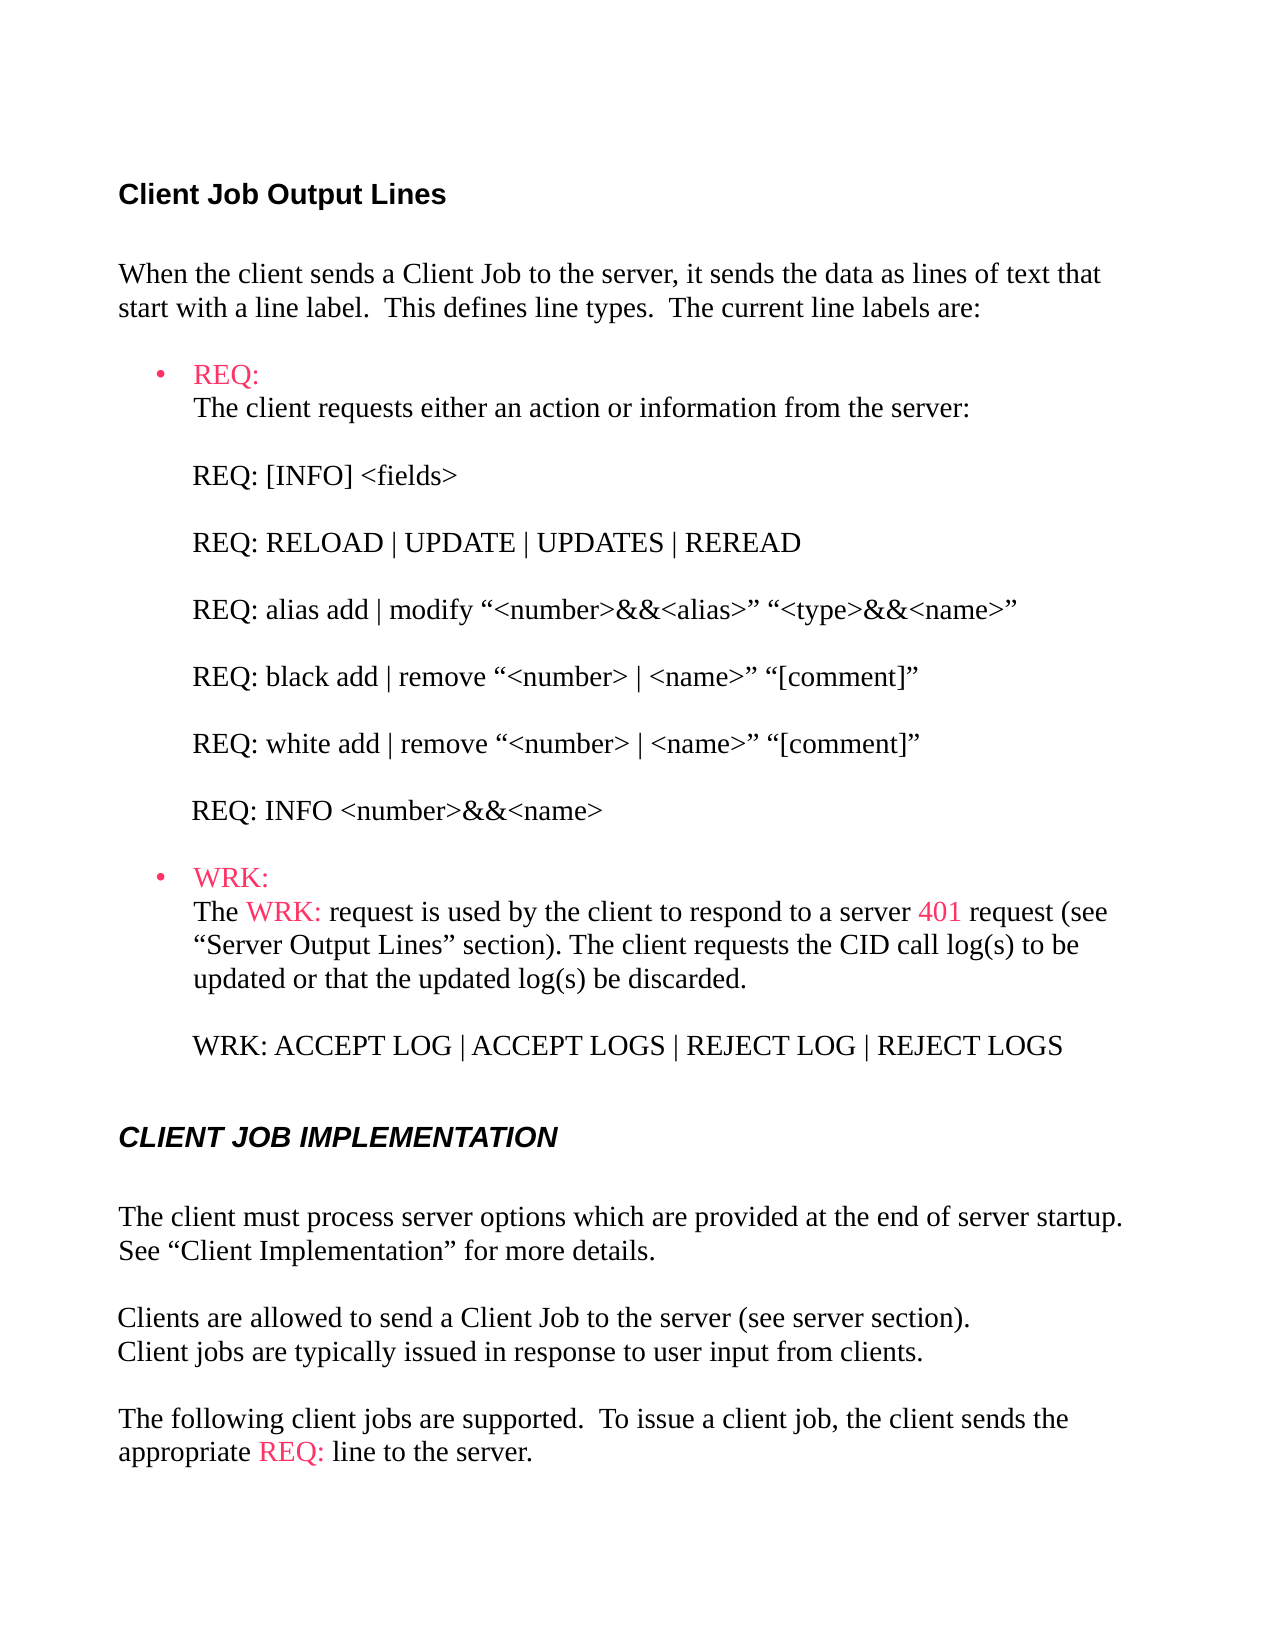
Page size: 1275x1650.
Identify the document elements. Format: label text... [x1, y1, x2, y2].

text REQ: black add | remove “<number> | <name>” “[comment]” [192, 659, 1157, 692]
text REQ: white add | remove “<number> | <name>” “[comment]” [192, 726, 1157, 759]
subtitle Client Job Output Lines [118, 177, 1157, 210]
list REQ: [156, 357, 1157, 391]
text The client must process server options which are provided at the end of server startup. See “Client Implementation” for more details. [118, 1199, 1157, 1267]
text WRK: ACCEPT LOG | ACCEPT LOGS | REJECT LOG | REJECT LOGS [118, 1028, 1157, 1061]
list The WRK: request is used by the client to respond to a server 401 request (see “Server Output Lines” section). The client requests the CID call log(s) to be updated or that the updated log(s) be discarded. [156, 894, 1157, 994]
subtitle CLIENT JOB IMPLEMENTATION [118, 1120, 1157, 1153]
text Clients are allowed to send a Client Job to the server (see server section). [81, 1300, 1157, 1334]
text REQ: alias add | modify “<number>&&<alias>” “<type>&&<name>” [192, 592, 1157, 625]
text When the client sends a Client Job to the server, it sends the data as lines of text that start with a line label. This defines line types. The current line labels are: [118, 256, 1157, 323]
text REQ: [INFO] <fields> [118, 458, 1157, 491]
list The client requests either an action or information from the server: [156, 391, 1157, 424]
text REQ: RELOAD | UPDATE | UPDATES | REREAD [118, 525, 1157, 558]
text The following client jobs are supported. To issue a client job, the client sends the appropriate REQ: line to the server. [118, 1401, 1157, 1468]
text Client jobs are typically issued in response to user input from clients. [81, 1334, 1157, 1367]
list WRK: [156, 860, 1157, 894]
text REQ: INFO <number>&&<name> [118, 793, 1157, 827]
